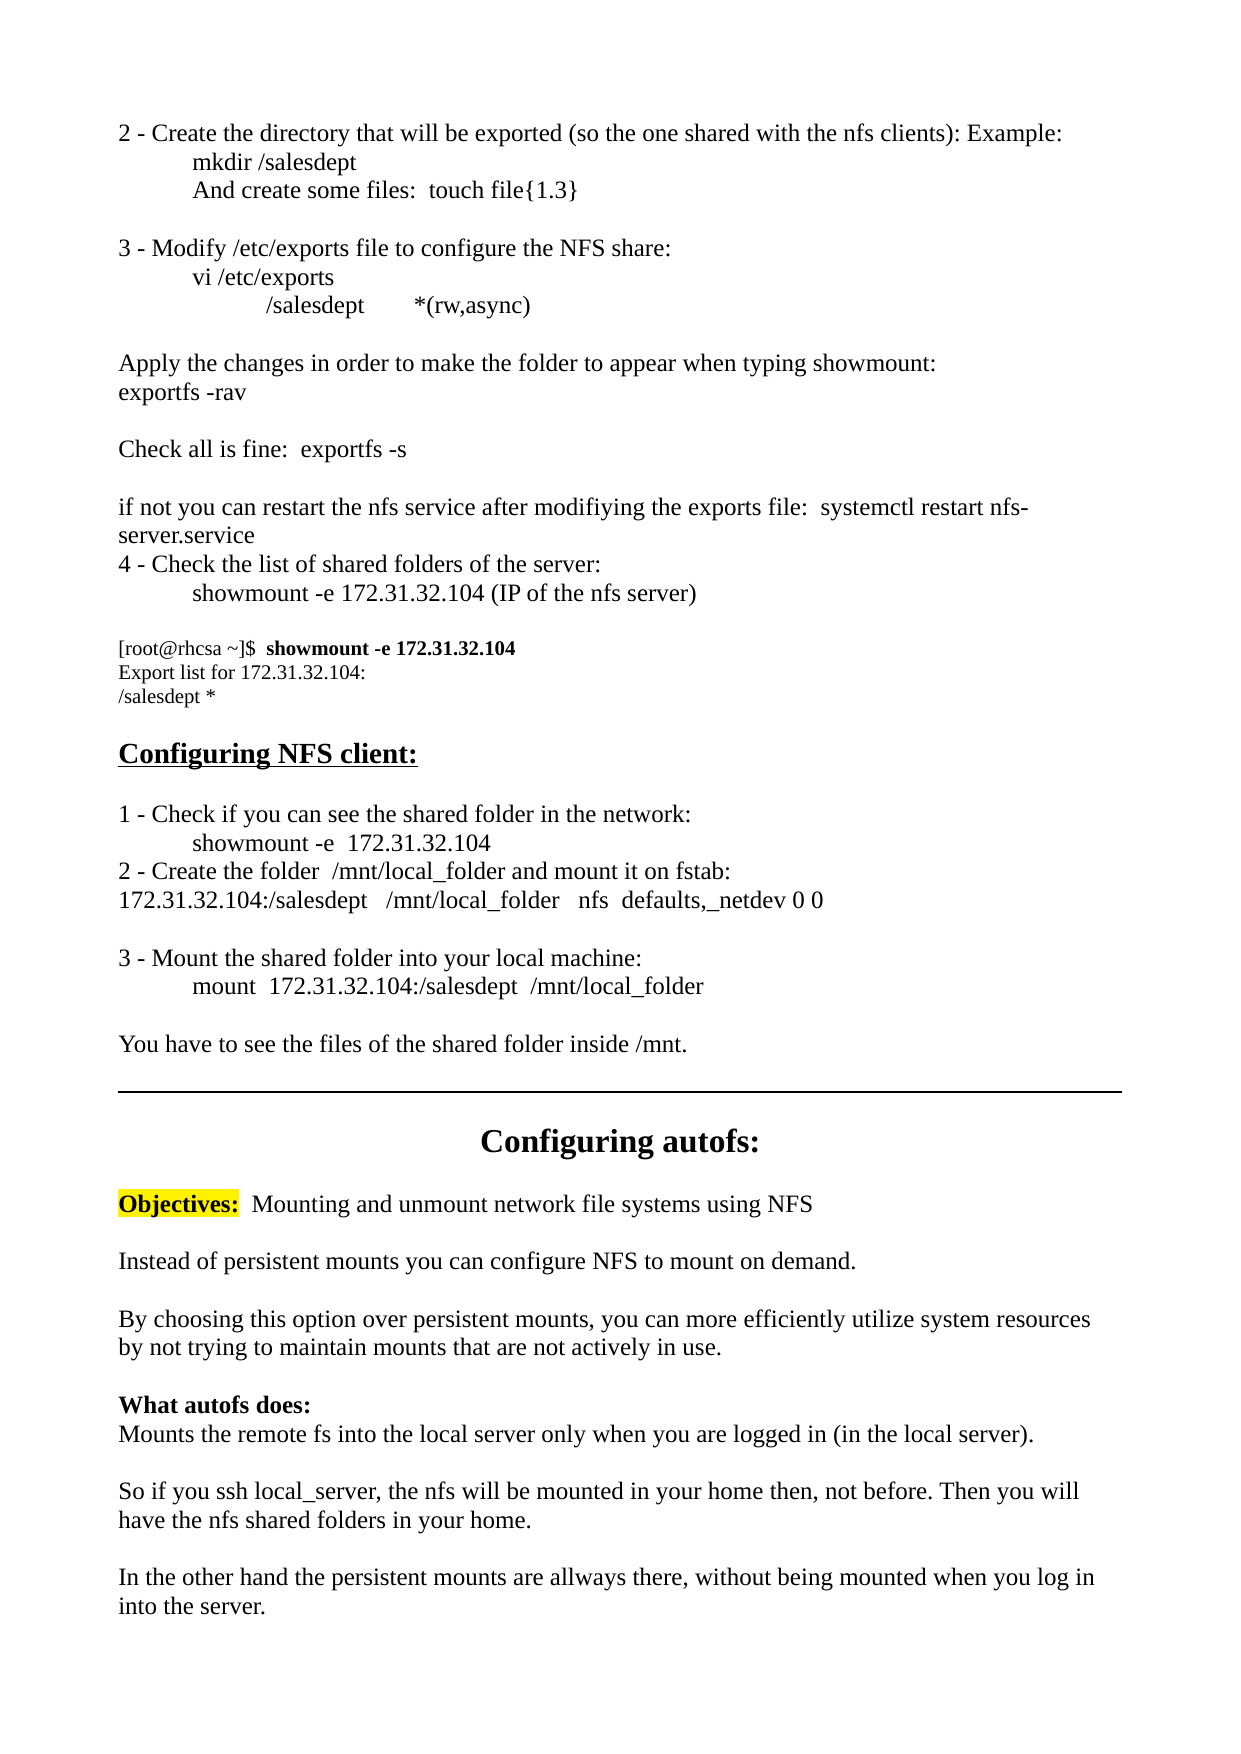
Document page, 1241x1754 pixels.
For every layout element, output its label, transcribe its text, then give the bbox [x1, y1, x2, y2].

text Instead of persistent mounts you can configure NFS to mount on demand. [118, 1246, 1122, 1275]
text /salesdept * [118, 684, 1122, 708]
text Configuring NFS client: [118, 737, 1122, 770]
text showmount -e 172.31.32.104 [118, 828, 1122, 856]
text 4 - Check the list of shared folders of the server: [118, 549, 1122, 578]
text Check all is fine: exportfs -s [118, 434, 1122, 463]
text And create some files: touch file{1.3} [118, 176, 1122, 204]
text mount 172.31.32.104:/salesdept /mnt/local_folder [118, 971, 1122, 1000]
text 172.31.32.104:/salesdept /mnt/local_folder nfs defaults,_netdev 0 0 [118, 885, 1122, 914]
text You have to see the files of the shared folder inside /mnt. [118, 1029, 1122, 1058]
text 2 - Create the directory that will be exported (so the one shared with the nfs clients): Example: mkdir /salesdept [118, 118, 1122, 176]
text By choosing this option over persistent mounts, you can more efficiently utilize system resources by not trying to maintain mounts that are not actively in use. [118, 1304, 1122, 1361]
text Apply the changes in order to make the folder to appear when typing showmount: [118, 348, 1122, 377]
text showmount -e 172.31.32.104 (IP of the nfs server) [118, 578, 1122, 607]
text Export list for 172.31.32.104: [118, 660, 1122, 684]
text So if you ssh local_server, the nfs will be mounted in your home then, not before. Then you will have the nfs shared folders in your home. [118, 1476, 1122, 1534]
text Mounts the remote fs into the local server only when you are logged in (in the local server). [118, 1419, 1122, 1447]
text 3 - Modify /etc/exports file to configure the NFS share: [118, 233, 1122, 262]
text /salesdept *(rw,async) [118, 291, 1122, 319]
text What autofs does: [118, 1390, 1122, 1419]
text 1 - Check if you can see the shared folder in the network: [118, 799, 1122, 828]
text In the other hand the persistent mounts are allways there, without being mounted when you log in into the server. [118, 1562, 1122, 1620]
text exportfs -rav [118, 377, 1122, 406]
text [root@rhcsa ~]$ showmount -e 172.31.32.104 [118, 636, 1122, 660]
text Configuring autofs: [118, 1122, 1122, 1160]
text 3 - Mount the shared folder into your local machine: [118, 943, 1122, 971]
text Objectives: Mounting and unmount network file systems using NFS [118, 1189, 1122, 1217]
text vi /etc/exports [118, 262, 1122, 291]
text if not you can restart the nfs service after modifiying the exports file: systemctl restart nfs-server.service [118, 492, 1122, 549]
text 2 - Create the folder /mnt/local_folder and mount it on fstab: [118, 856, 1122, 885]
